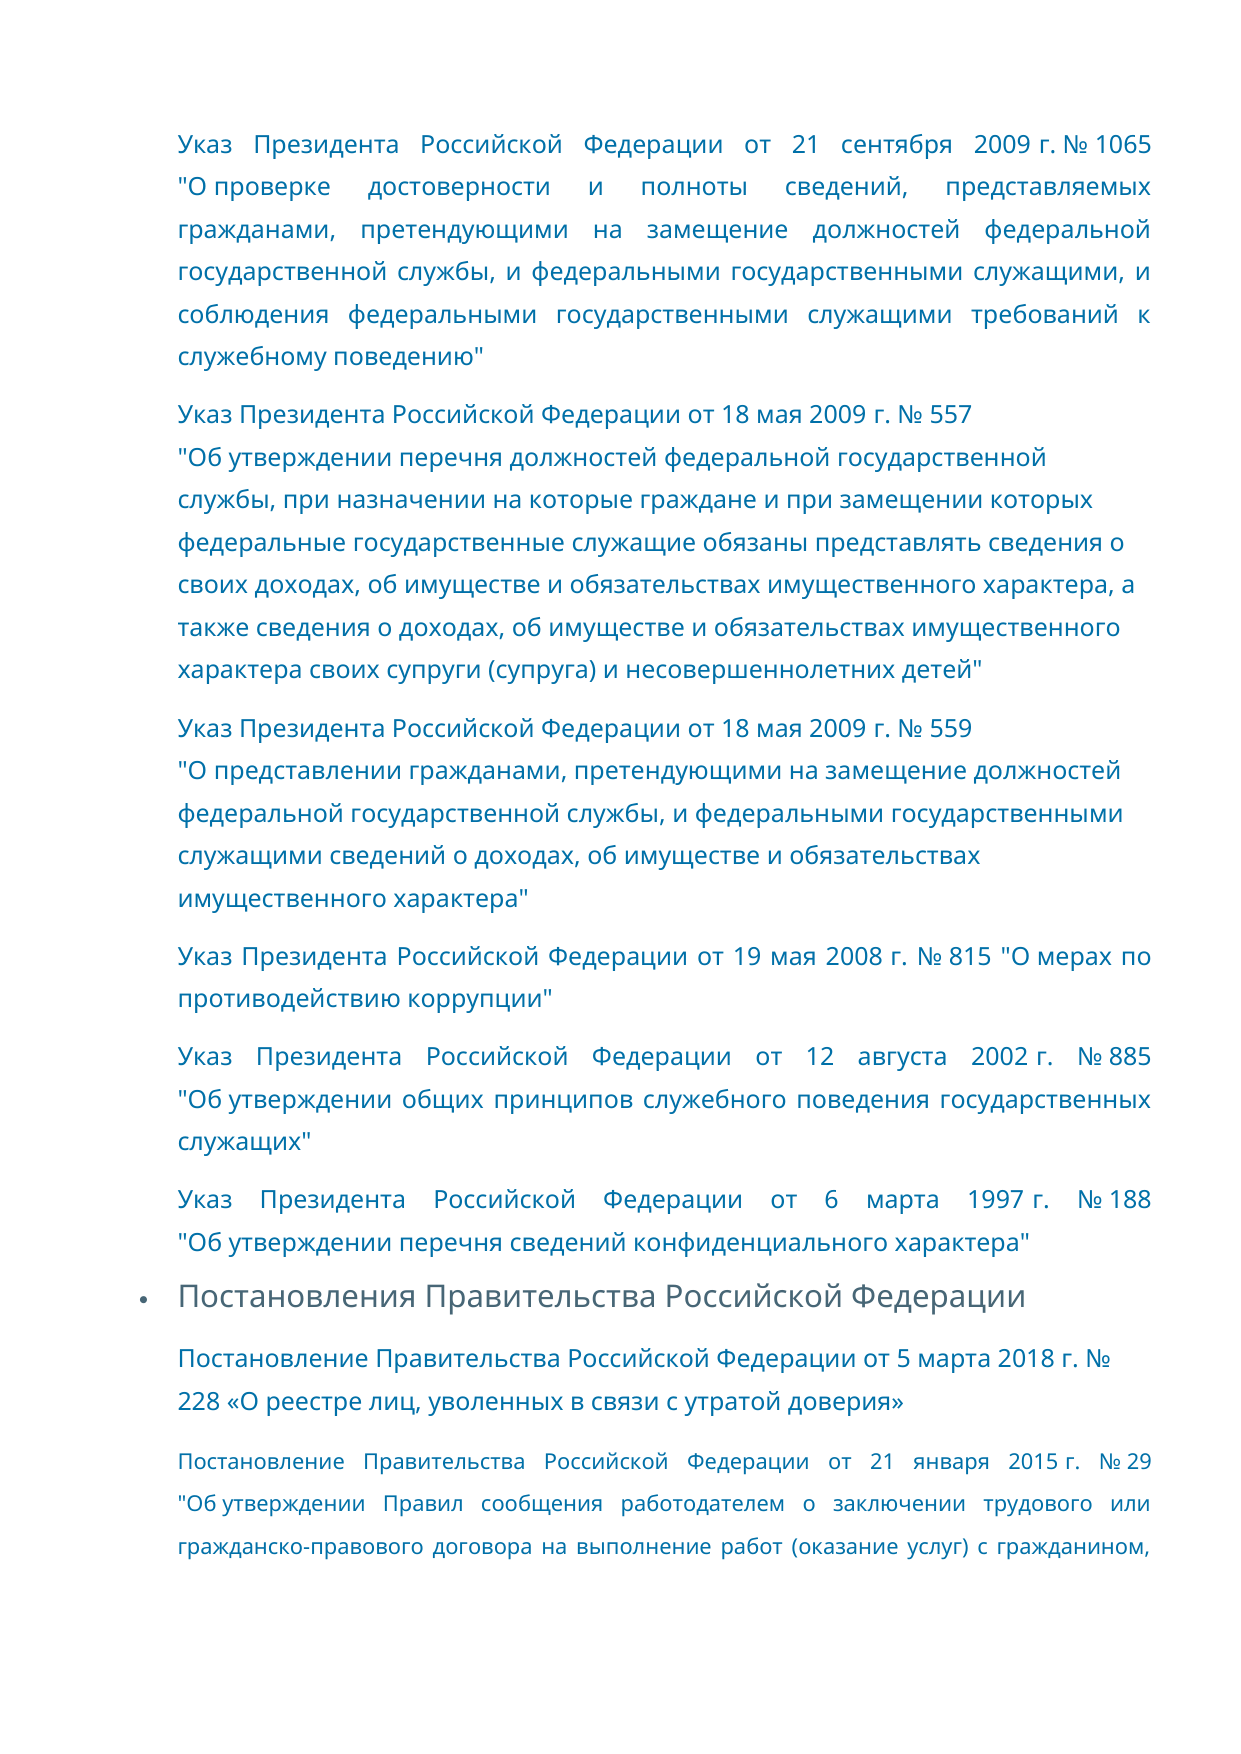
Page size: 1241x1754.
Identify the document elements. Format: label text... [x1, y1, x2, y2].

subtitle Постановления Правительства Российской Федерации [140, 1274, 1152, 1317]
text Указ Президента Российской Федерации от 21 сентября 2009 г. № 1065 "О проверке достоверности и полноты сведений, представляемых гражданами, претендующими на замещение должностей федеральной государственной службы, и федеральными государственными служащими, и соблюдения федеральными государственными служащими требований к служебному поведению" [177, 118, 1152, 373]
text Указ Президента Российской Федерации от 18 мая 2009 г. № 557 "Об утверждении перечня должностей федеральной государственной службы, при назначении на которые граждане и при замещении которых федеральные государственные служащие обязаны представлять сведения о своих доходах, об имуществе и обязательствах имущественного характера, а также сведения о доходах, об имуществе и обязательствах имущественного характера своих супруги (супруга) и несовершеннолетних детей" [177, 389, 1152, 686]
text Указ Президента Российской Федерации от 18 мая 2009 г. № 559 "О представлении гражданами, претендующими на замещение должностей федеральной государственной службы, и федеральными государственными служащими сведений о доходах, об имуществе и обязательствах имущественного характера" [177, 702, 1152, 914]
text Постановление Правительства Российской Федерации от 21 января 2015 г. № 29 "Об утверждении Правил сообщения работодателем о заключении трудового или гражданско-правового договора на выполнение работ (оказание услуг) с гражданином, [177, 1433, 1152, 1561]
text Указ Президента Российской Федерации от 6 марта 1997 г. № 188 "Об утверждении перечня сведений конфиденциального характера" [177, 1174, 1152, 1259]
text Указ Президента Российской Федерации от 12 августа 2002 г. № 885 "Об утверждении общих принципов служебного поведения государственных служащих" [177, 1031, 1152, 1158]
text Постановление Правительства Российской Федерации от 5 марта 2018 г. № 228 «О реестре лиц, уволенных в связи с утратой доверия» [177, 1333, 1152, 1418]
text Указ Президента Российской Федерации от 19 мая 2008 г. № 815 "О мерах по противодействию коррупции" [177, 930, 1152, 1015]
